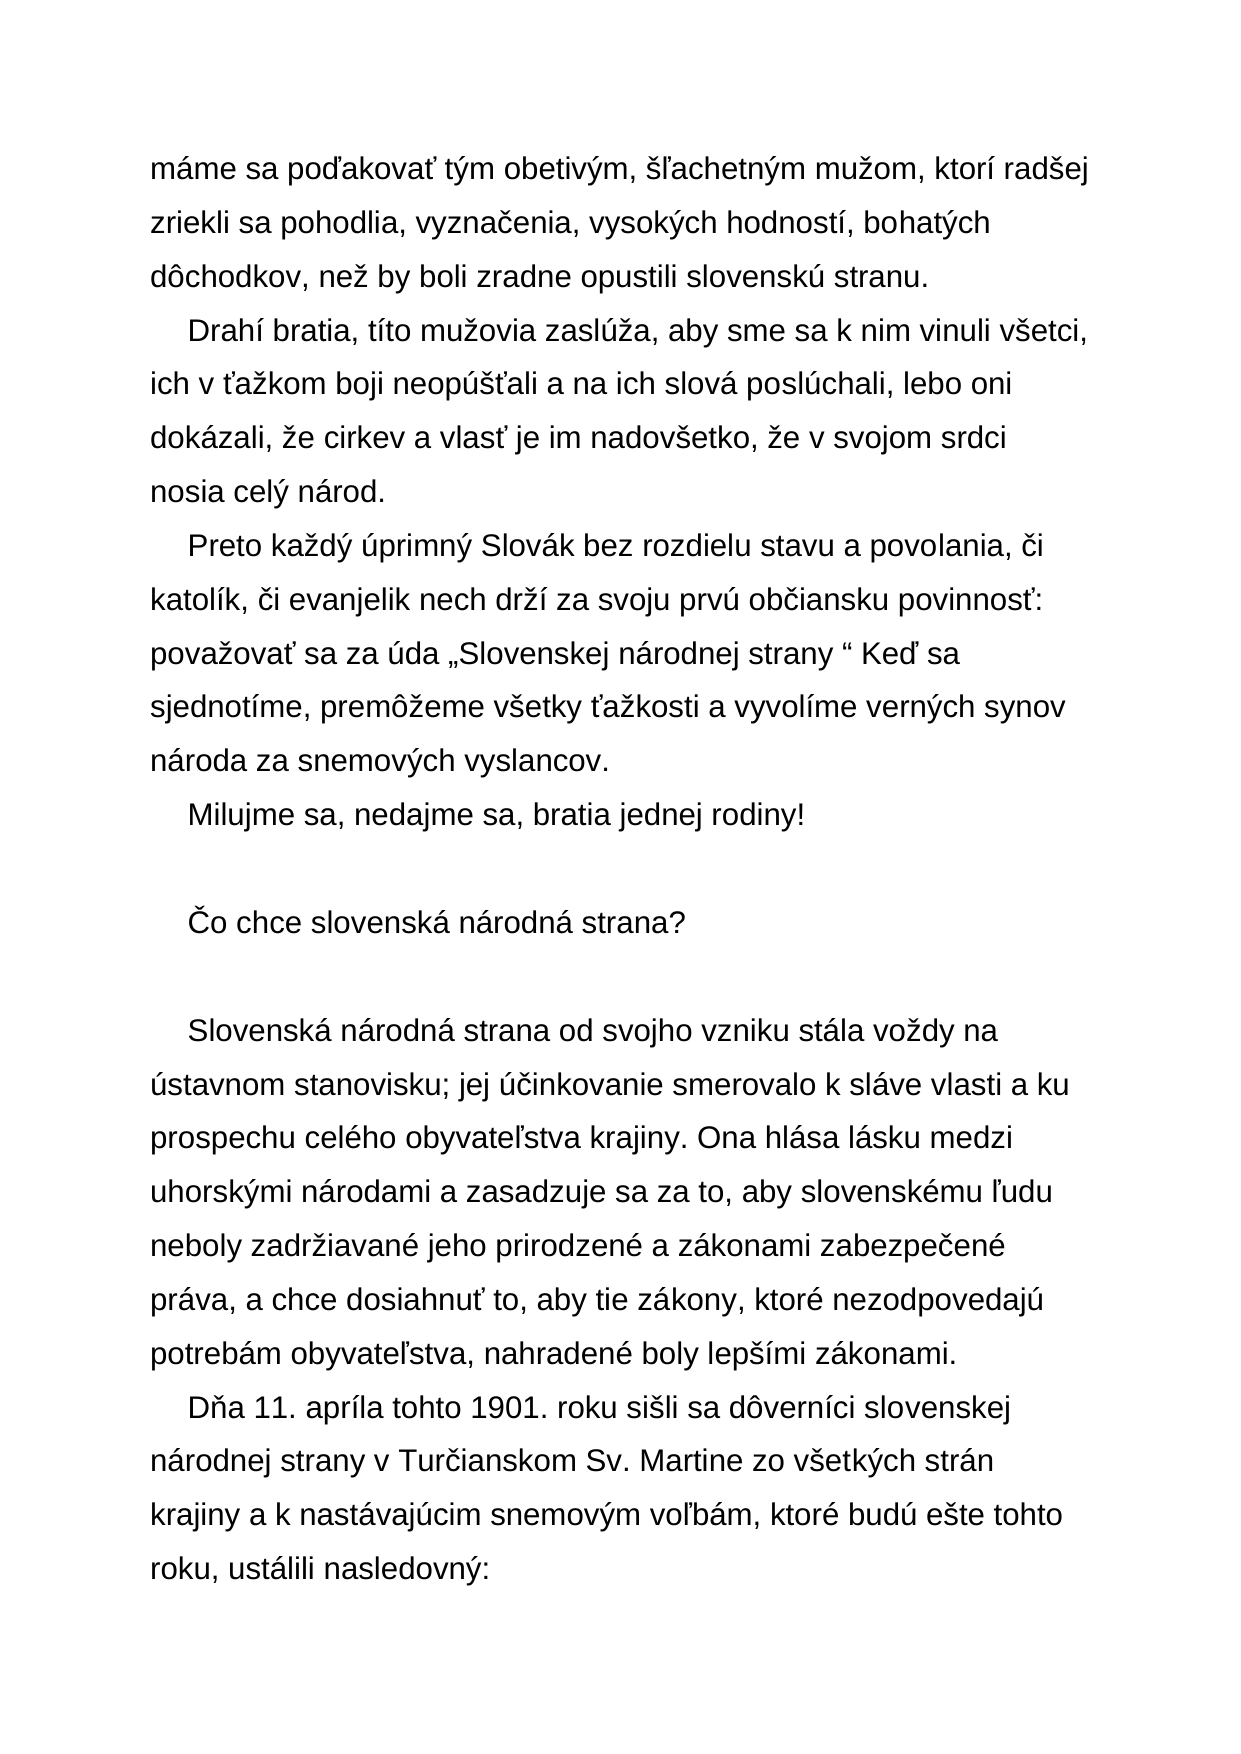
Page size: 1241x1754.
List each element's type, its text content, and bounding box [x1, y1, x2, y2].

text Slovenská národná strana od svojho vzniku stála voždy na ústavnom stanovisku; jej účinkovanie smerovalo k sláve vlasti a ku prospechu celého obyvateľstva krajiny. Ona hlása lásku medzi uhorskými národami a zasadzuje sa za to, aby slovenskému ľudu neboly zadržiavané jeho prirodzené a zákonami zabezpečené práva, a chce dosiahnuť to, aby tie zá­kony, ktoré nezodpovedajú potrebám obyvateľstva, nahradené boly lepšími zákonami. [150, 1012, 1091, 1371]
text Drahí bratia, títo mužovia zaslúža, aby sme sa k nim vinuli všetci, ich v ťažkom boji neopúšťali a na ich slová po­slúchali, lebo oni dokázali, že cirkev a vlasť je im nadovšetko, že v svojom srdci nosia celý národ. [150, 312, 1091, 509]
subtitle Čo chce slovenská národná strana? [150, 904, 1091, 940]
text máme sa poďakovať tým obetivým, šľachetným mužom, ktorí radšej zriekli sa pohodlia, vyznačenia, vysokých hodností, bo­hatých dôchodkov, než by boli zradne opustili slovenskú stranu. [150, 150, 1091, 294]
text Preto každý úprimný Slovák bez rozdielu stavu a povo­lania, či katolík, či evanjelik nech drží za svoju prvú občiansku povinnosť: považovať sa za úda „Slovenskej národnej strany “ Keď sa sjednotíme, premôžeme všetky ťažkosti a vyvolíme verných synov národa za snemových vyslancov. [150, 527, 1091, 778]
text Milujme sa, nedajme sa, bratia jednej rodiny! [150, 796, 1091, 832]
text Dňa 11. apríla tohto 1901. roku sišli sa dôverníci slo­venskej národnej strany v Turčianskom Sv. Martine zo všet­kých strán krajiny a k nastávajúcim snemovým voľbám, ktoré budú ešte tohto roku, ustálili nasledovný: [150, 1389, 1091, 1586]
